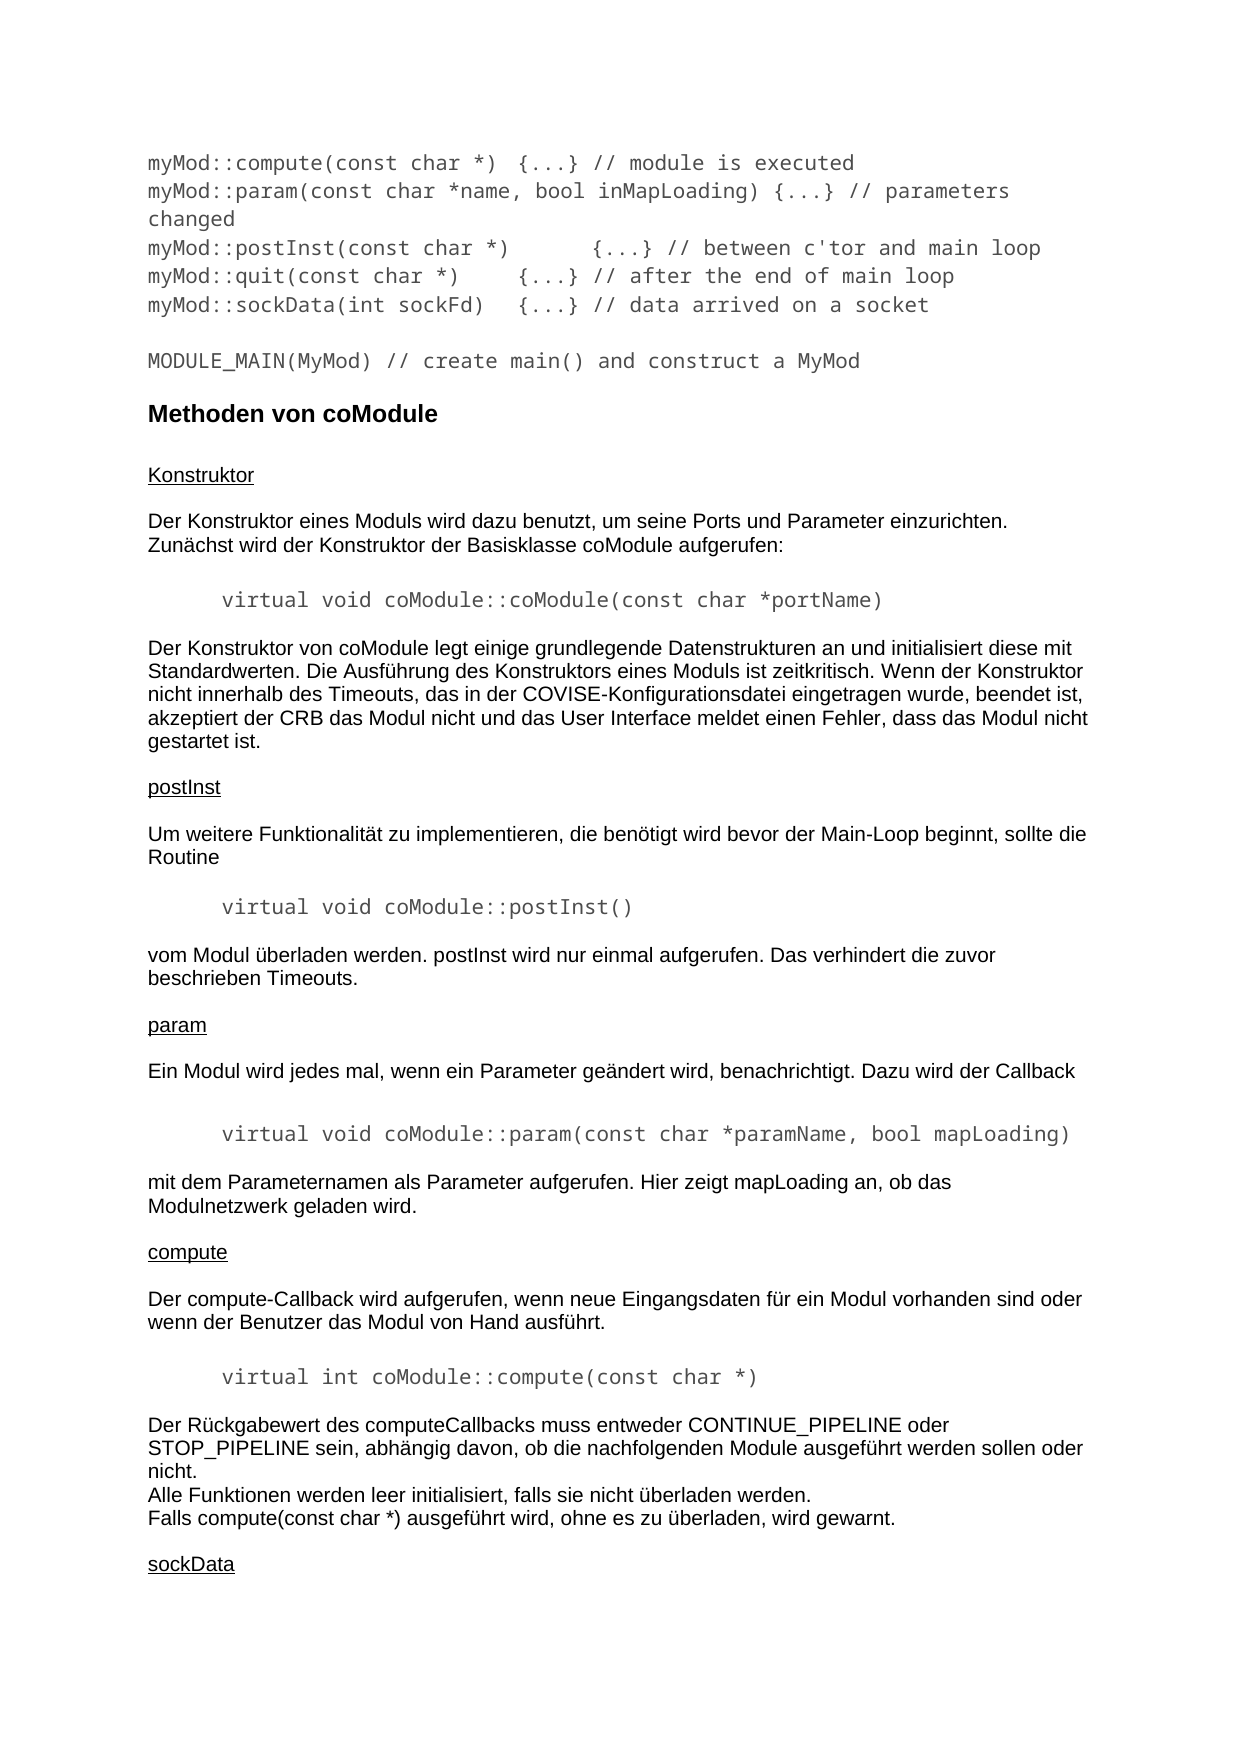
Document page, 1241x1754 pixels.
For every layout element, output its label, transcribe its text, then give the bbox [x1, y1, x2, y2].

text Falls compute(const char *) ausgeführt wird, ohne es zu überladen, wird gewarnt. [148, 1507, 1092, 1530]
text myMod::sockData(int sockFd) {...} // data arrived on a socket [148, 290, 1092, 318]
text Der Rückgabewert des computeCallbacks muss entweder CONTINUE_PIPELINE oder STOP_PIPELINE sein, abhängig davon, ob die nachfolgenden Module ausgeführt werden sollen oder nicht. [148, 1414, 1092, 1483]
text myMod::postInst(const char *) {...} // between c'tor and main loop [148, 233, 1092, 261]
text virtual void coModule::postInst() [148, 892, 1092, 921]
text Der Konstruktor eines Moduls wird dazu benutzt, um seine Ports und Parameter einzurichten. Zunächst wird der Konstruktor der Basisklasse coModule aufgerufen: [148, 510, 1092, 556]
text myMod::param(const char *name, bool inMapLoading) {...} // parameters changed [148, 176, 1092, 233]
text Der compute-Callback wird aufgerufen, wenn neue Eingangsdaten für ein Modul vorhanden sind oder wenn der Benutzer das Modul von Hand ausführt. [148, 1287, 1092, 1333]
text Konstruktor [148, 463, 1092, 487]
text Alle Funktionen werden leer initialisiert, falls sie nicht überladen werden. [148, 1483, 1092, 1507]
text virtual int coModule::compute(const char *) [148, 1362, 1092, 1390]
text param [148, 1013, 1092, 1037]
text mit dem Parameternamen als Parameter aufgerufen. Hier zeigt mapLoading an, ob das Modulnetzwerk geladen wird. [148, 1171, 1092, 1217]
text Der Konstruktor von coModule legt einige grundlegende Datenstrukturen an und initialisiert diese mit Standardwerten. Die Ausführung des Konstruktors eines Moduls ist zeitkritisch. Wenn der Konstruktor nicht innerhalb des Timeouts, das in der COVISE-Konfigurationsdatei eingetragen wurde, beendet ist, akzeptiert der CRB das Modul nicht und das User Interface meldet einen Fehler, dass das Modul nicht gestartet ist. [148, 637, 1092, 753]
text sockData [148, 1553, 1092, 1576]
text Um weitere Funktionalität zu implementieren, die benötigt wird bevor der Main-Loop beginnt, sollte die Routine [148, 822, 1092, 869]
text virtual void coModule::param(const char *paramName, bool mapLoading) [148, 1119, 1092, 1148]
text myMod::compute(const char *) {...} // module is executed [148, 148, 1092, 176]
text Ein Modul wird jedes mal, wenn ein Parameter geändert wird, benachrichtigt. Dazu wird der Callback [148, 1060, 1092, 1083]
text postInst [148, 776, 1092, 799]
text compute [148, 1241, 1092, 1264]
text myMod::quit(const char *) {...} // after the end of main loop [148, 261, 1092, 290]
text vom Modul überladen werden. postInst wird nur einmal aufgerufen. Das verhindert die zuvor beschrieben Timeouts. [148, 944, 1092, 990]
text MODULE_MAIN(MyMod) // create main() and construct a MyMod [148, 347, 1092, 375]
text virtual void coModule::coModule(const char *portName) [148, 585, 1092, 613]
subtitle Methoden von coModule [148, 400, 1092, 428]
